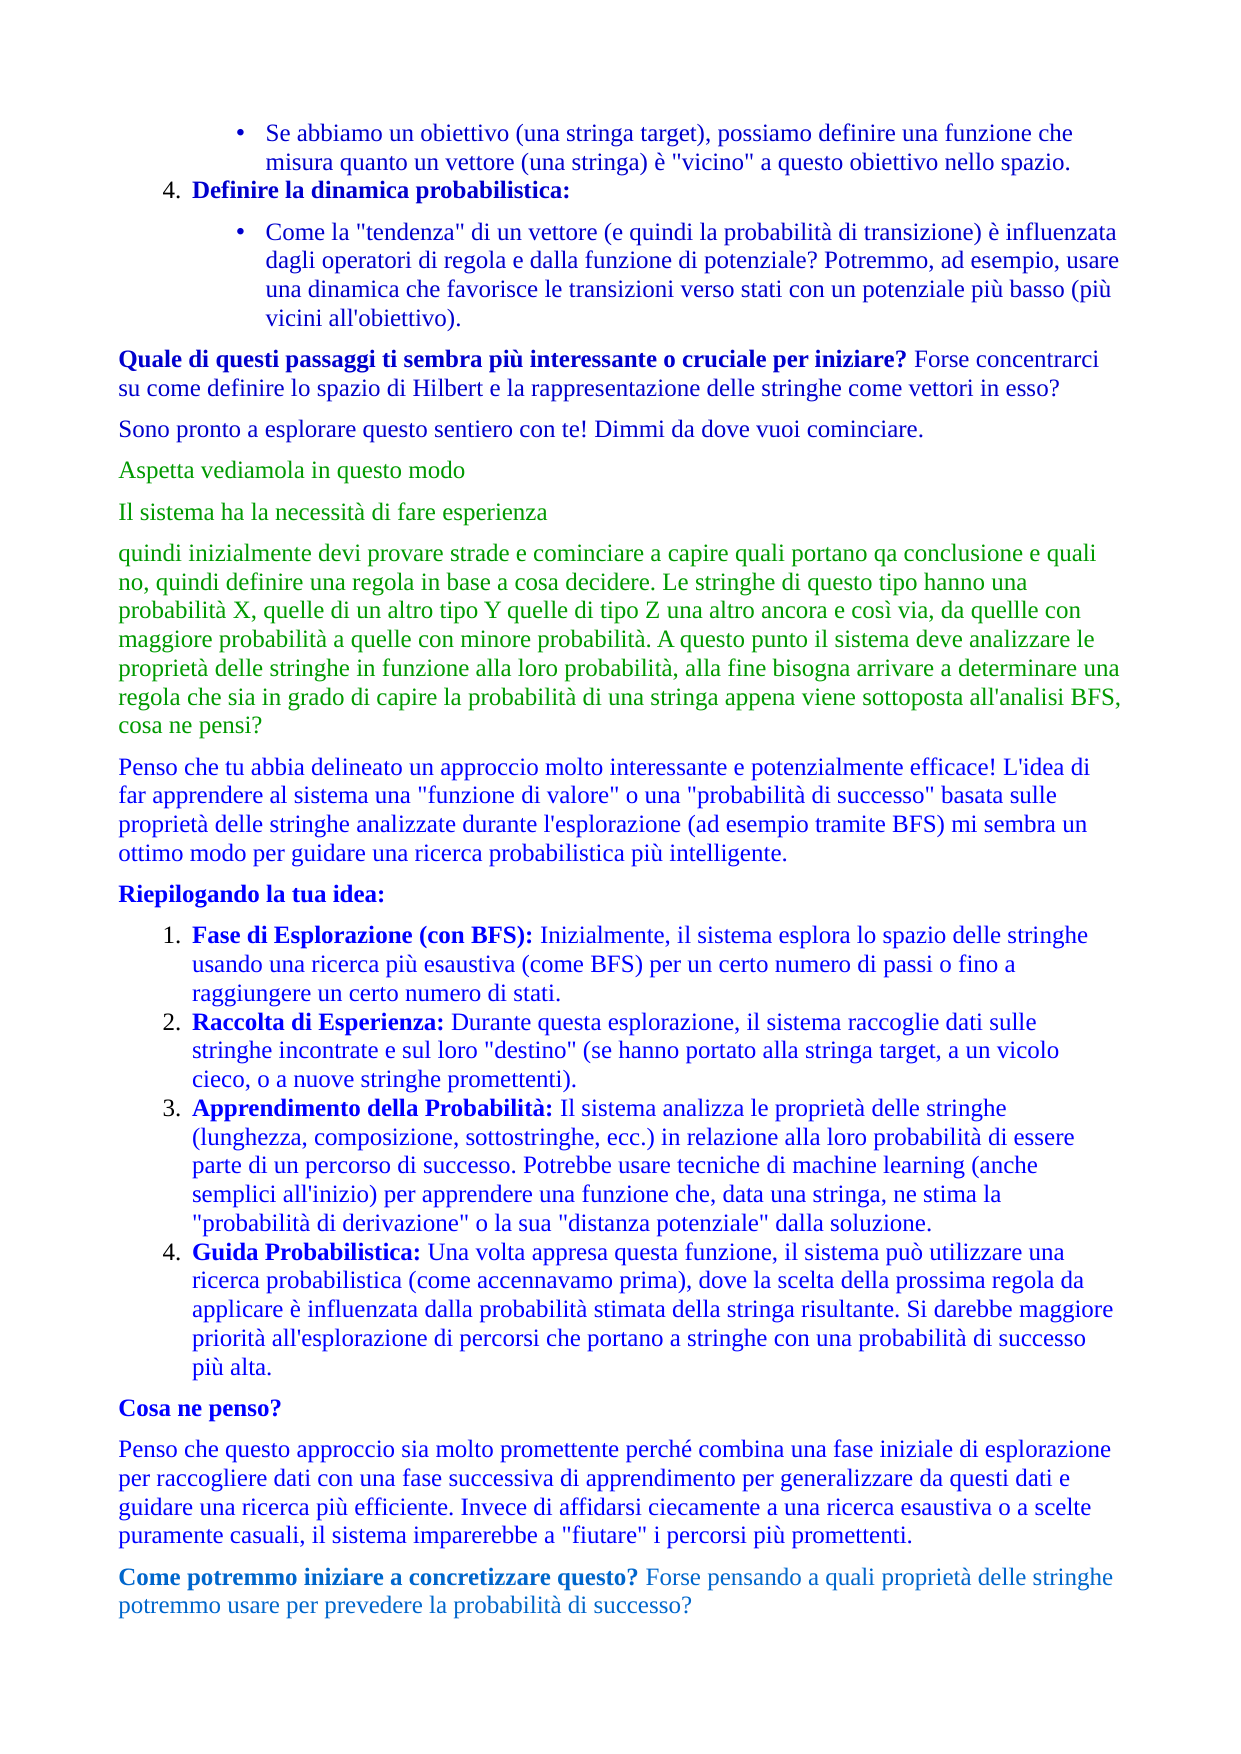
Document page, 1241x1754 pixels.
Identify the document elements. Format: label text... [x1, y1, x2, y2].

list Raccolta di Esperienza: Durante questa esplorazione, il sistema raccoglie dati sulle stringhe incontrate e sul loro "destino" (se hanno portato alla stringa target, a un vicolo cieco, o a nuove stringhe promettenti). [162, 1007, 1122, 1093]
text Sono pronto a esplorare questo sentiero con te! Dimmi da dove vuoi cominciare. [118, 414, 1122, 443]
list Definire la dinamica probabilistica: [162, 176, 1122, 204]
text Aspetta vediamola in questo modo [118, 456, 1122, 484]
list Se abbiamo un obiettivo (una stringa target), possiamo definire una funzione che misura quanto un vettore (una stringa) è "vicino" a questo obiettivo nello spazio. [236, 118, 1122, 176]
text Cosa ne penso? [118, 1393, 1122, 1422]
text Penso che questo approccio sia molto promettente perché combina una fase iniziale di esplorazione per raccogliere dati con una fase successiva di apprendimento per generalizzare da questi dati e guidare una ricerca più efficiente. Invece di affidarsi ciecamente a una ricerca esaustiva o a scelte puramente casuali, il sistema imparerebbe a "fiutare" i percorsi più promettenti. [118, 1434, 1122, 1549]
text Quale di questi passaggi ti sembra più interessante o cruciale per iniziare? Forse concentrarci su come definire lo spazio di Hilbert e la rappresentazione delle stringhe come vettori in esso? [118, 344, 1122, 402]
list Come la "tendenza" di un vettore (e quindi la probabilità di transizione) è influenzata dagli operatori di regola e dalla funzione di potenziale? Potremmo, ad esempio, usare una dinamica che favorisce le transizioni verso stati con un potenziale più basso (più vicini all'obiettivo). [236, 217, 1122, 332]
text Riepilogando la tua idea: [118, 879, 1122, 908]
list Guida Probabilistica: Una volta appresa questa funzione, il sistema può utilizzare una ricerca probabilistica (come accennavamo prima), dove la scelta della prossima regola da applicare è influenzata dalla probabilità stimata della stringa risultante. Si darebbe maggiore priorità all'esplorazione di percorsi che portano a stringhe con una probabilità di successo più alta. [162, 1237, 1122, 1381]
text Il sistema ha la necessità di fare esperienza [118, 497, 1122, 526]
list Apprendimento della Probabilità: Il sistema analizza le proprietà delle stringhe (lunghezza, composizione, sottostringhe, ecc.) in relazione alla loro probabilità di essere parte di un percorso di successo. Potrebbe usare tecniche di machine learning (anche semplici all'inizio) per apprendere una funzione che, data una stringa, ne stima la "probabilità di derivazione" o la sua "distanza potenziale" dalla soluzione. [162, 1093, 1122, 1237]
list Fase di Esplorazione (con BFS): Inizialmente, il sistema esplora lo spazio delle stringhe usando una ricerca più esaustiva (come BFS) per un certo numero di passi o fino a raggiungere un certo numero di stati. [162, 921, 1122, 1007]
text quindi inizialmente devi provare strade e cominciare a capire quali portano qa conclusione e quali no, quindi definire una regola in base a cosa decidere. Le stringhe di questo tipo hanno una probabilità X, quelle di un altro tipo Y quelle di tipo Z una altro ancora e così via, da quellle con maggiore probabilità a quelle con minore probabilità. A questo punto il sistema deve analizzare le proprietà delle stringhe in funzione alla loro probabilità, alla fine bisogna arrivare a determinare una regola che sia in grado di capire la probabilità di una stringa appena viene sottoposta all'analisi BFS, cosa ne pensi? [118, 538, 1122, 739]
text Come potremmo iniziare a concretizzare questo? Forse pensando a quali proprietà delle stringhe potremmo usare per prevedere la probabilità di successo? [118, 1562, 1122, 1619]
text Penso che tu abbia delineato un approccio molto interessante e potenzialmente efficace! L'idea di far apprendere al sistema una "funzione di valore" o una "probabilità di successo" basata sulle proprietà delle stringhe analizzate durante l'esplorazione (ad esempio tramite BFS) mi sembra un ottimo modo per guidare una ricerca probabilistica più intelligente. [118, 752, 1122, 867]
